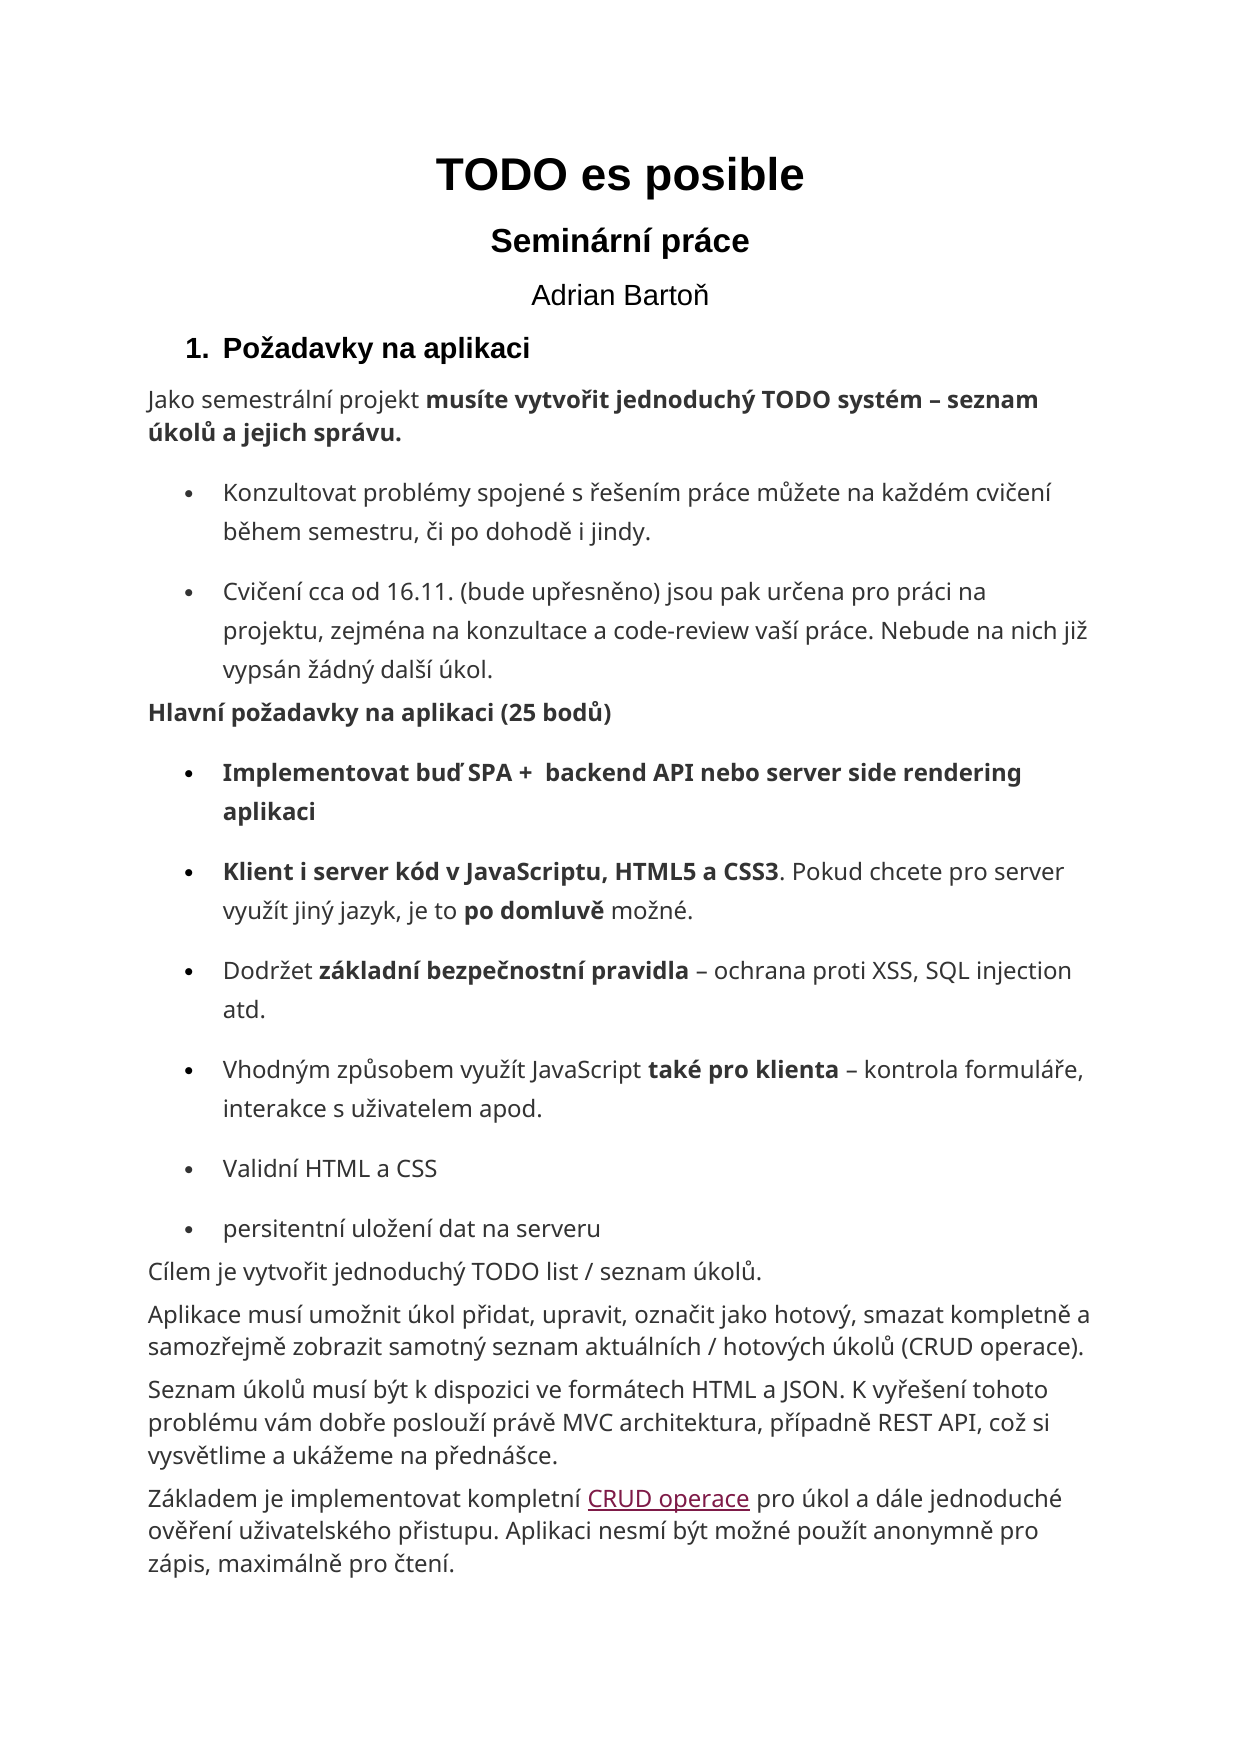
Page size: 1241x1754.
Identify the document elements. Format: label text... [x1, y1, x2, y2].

text Adrian Bartoň [148, 278, 1093, 312]
list Cvičení cca od 16.11. (bude upřesněno) jsou pak určena pro práci na projektu, zejména na konzultace a code-review vaší práce. Nebude na nich již vypsán žádný další úkol. [185, 568, 1093, 686]
list Implementovat buď SPA + backend API nebo server side rendering aplikaci [185, 749, 1093, 827]
text Aplikace musí umožnit úkol přidat, upravit, označit jako hotový, smazat kompletně a samozřejmě zobrazit samotný seznam aktuálních / hotových úkolů (CRUD operace). [148, 1298, 1093, 1363]
list Klient i server kód v JavaScriptu, HTML5 a CSS3. Pokud chcete pro server využít jiný jazyk, je to po domluvě možné. [185, 848, 1093, 926]
text TODO es posible [148, 148, 1093, 200]
text Seznam úkolů musí být k dispozici ve formátech HTML a JSON. K vyřešení tohoto problému vám dobře poslouží právě MVC architektura, případně REST API, což si vysvětlime a ukážeme na přednášce. [148, 1373, 1093, 1471]
list Dodržet základní bezpečnostní pravidla – ochrana proti XSS, SQL injection atd. [185, 947, 1093, 1025]
list Požadavky na aplikaci [185, 331, 1093, 364]
text Cílem je vytvořit jednoduchý TODO list / seznam úkolů. [148, 1254, 1093, 1287]
text Hlavní požadavky na aplikaci (25 bodů) [148, 696, 1093, 728]
list Vhodným způsobem využít JavaScript také pro klienta – kontrola formuláře, interakce s uživatelem apod. [185, 1046, 1093, 1124]
list persitentní uložení dat na serveru [185, 1205, 1093, 1244]
list Validní HTML a CSS [185, 1145, 1093, 1184]
text Jako semestrální projekt musíte vytvořit jednoduchý TODO systém – seznam úkolů a jejich správu. [148, 383, 1093, 448]
text Seminární práce [148, 221, 1093, 259]
text Základem je implementovat kompletní CRUD operace pro úkol a dále jednoduché ověření uživatelského přistupu. Aplikaci nesmí být možné použít anonymně pro zápis, maximálně pro čtení. [148, 1481, 1093, 1579]
list Konzultovat problémy spojené s řešením práce můžete na každém cvičení během semestru, či po dohodě i jindy. [185, 469, 1093, 547]
